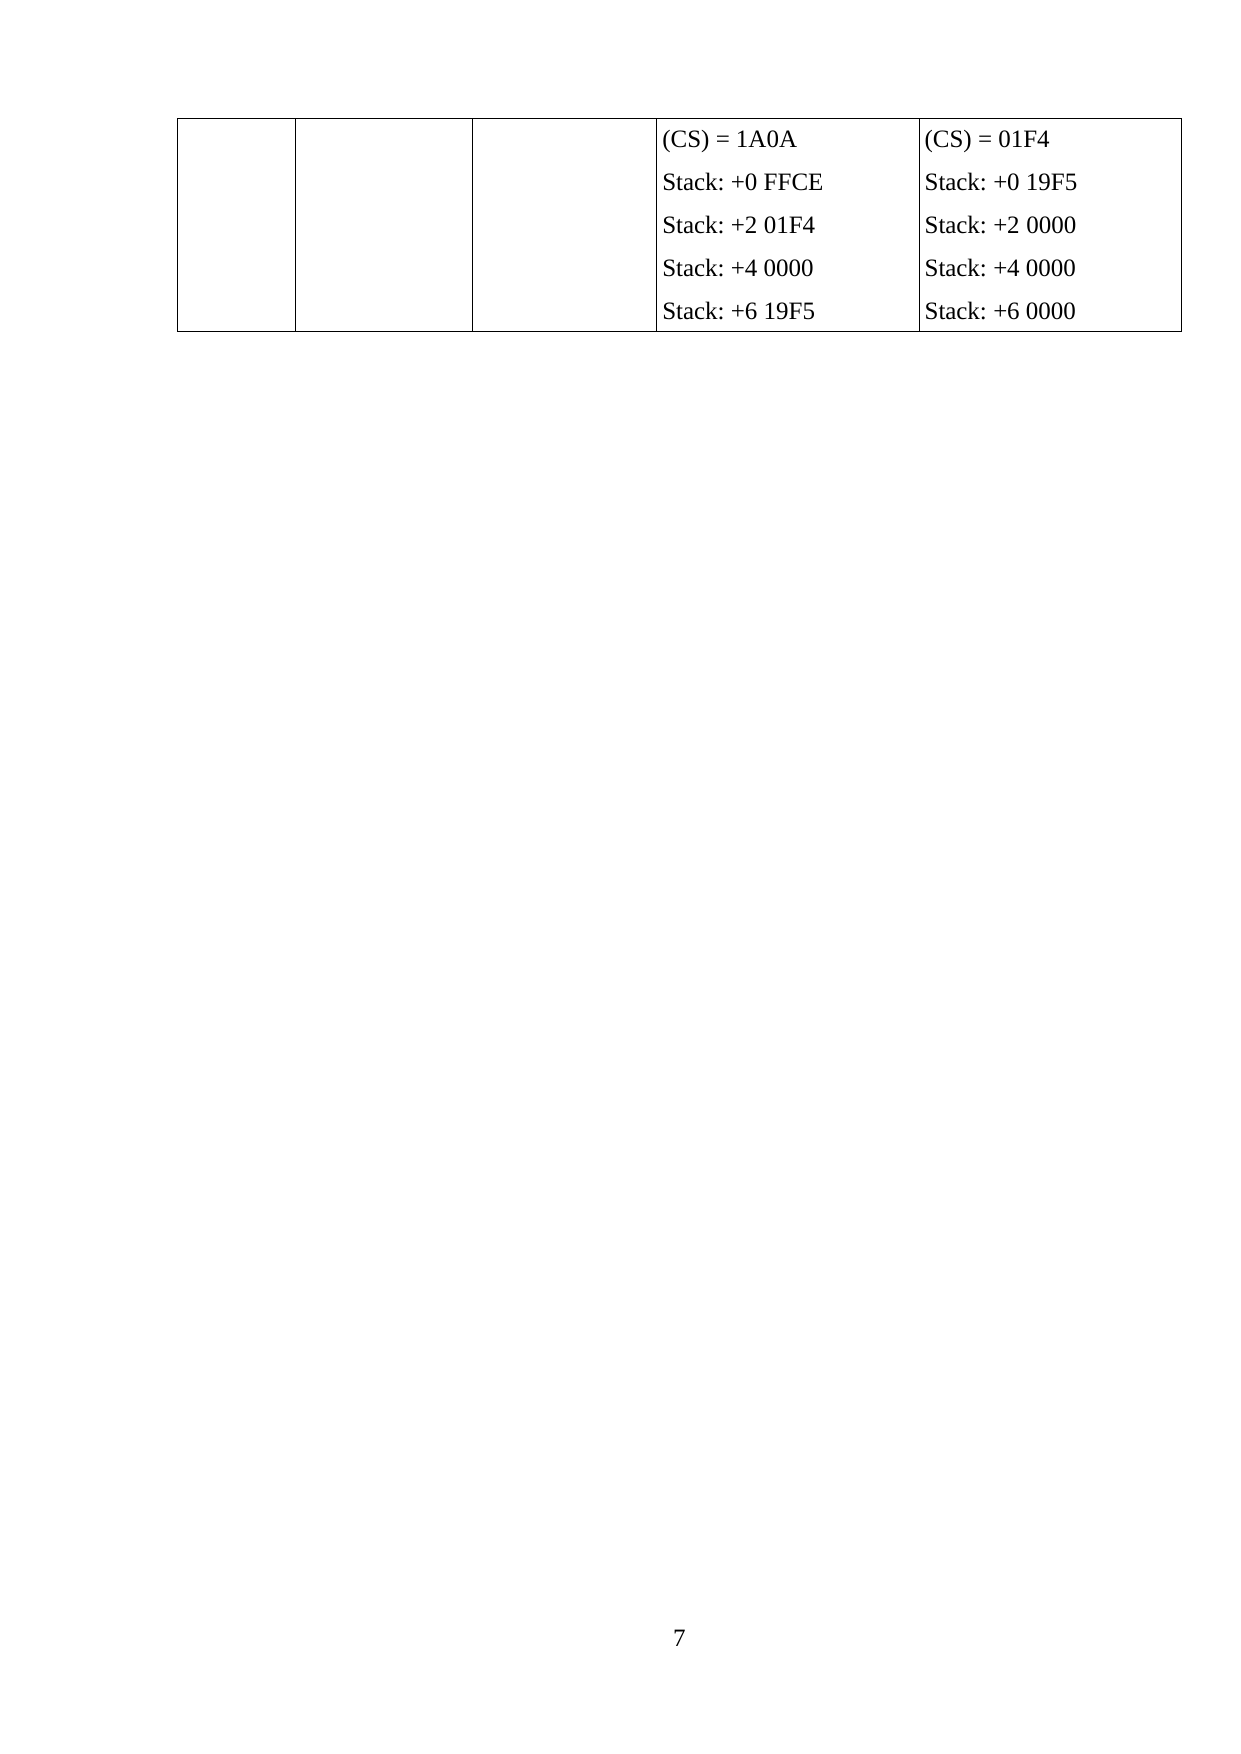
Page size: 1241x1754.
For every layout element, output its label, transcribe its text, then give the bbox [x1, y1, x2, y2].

table_cell [296, 119, 472, 331]
table_cell (CS) = 1A0A Stack: +0 FFCE Stack: +2 01F4 Stack: +4 0000 Stack: +6 19F5 [657, 119, 919, 331]
table_cell [473, 119, 656, 331]
table_cell [178, 119, 295, 331]
table_cell (CS) = 01F4 Stack: +0 19F5 Stack: +2 0000 Stack: +4 0000 Stack: +6 0000 [920, 119, 1181, 331]
